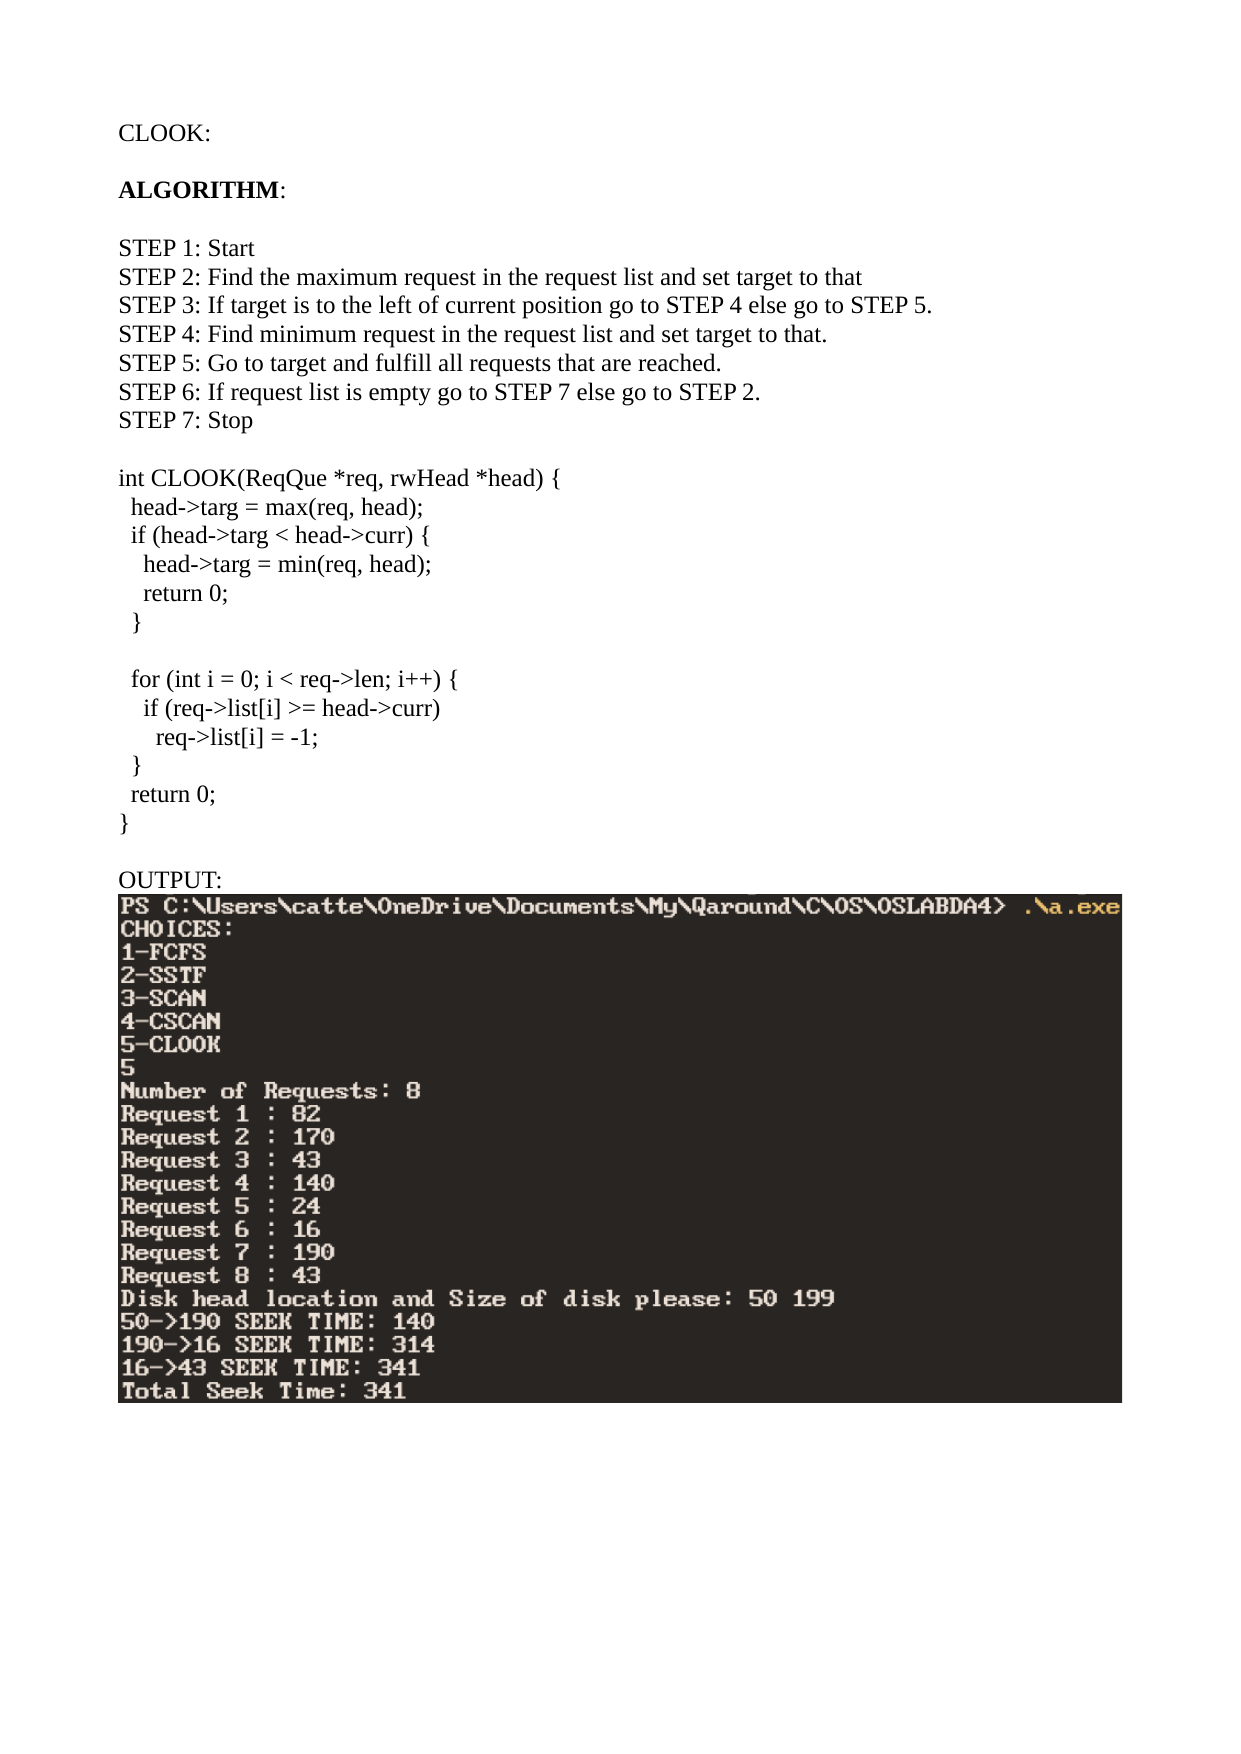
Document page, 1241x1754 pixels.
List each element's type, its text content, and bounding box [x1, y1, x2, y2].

text STEP 2: Find the maximum request in the request list and set target to that [118, 262, 1122, 291]
text CLOOK: [118, 118, 1122, 147]
text } [118, 751, 1122, 779]
text OUTPUT: [118, 866, 1122, 894]
picture [118, 894, 1123, 1403]
text } [118, 607, 1122, 636]
text return 0; [118, 578, 1122, 607]
text STEP 3: If target is to the left of current position go to STEP 4 else go to STEP 5. [118, 291, 1122, 319]
text ALGORITHM: [118, 176, 1122, 204]
text STEP 6: If request list is empty go to STEP 7 else go to STEP 2. [118, 377, 1122, 406]
text STEP 4: Find minimum request in the request list and set target to that. [118, 319, 1122, 348]
text int CLOOK(ReqQue *req, rwHead *head) { [118, 463, 1122, 492]
text STEP 7: Stop [118, 406, 1122, 434]
text head->targ = min(req, head); [118, 549, 1122, 578]
text STEP 5: Go to target and fulfill all requests that are reached. [118, 348, 1122, 377]
text req->list[i] = -1; [118, 722, 1122, 751]
text if (head->targ < head->curr) { [118, 521, 1122, 549]
text } [118, 808, 1122, 837]
text STEP 1: Start [118, 233, 1122, 262]
text for (int i = 0; i < req->len; i++) { [118, 664, 1122, 693]
text return 0; [118, 779, 1122, 808]
text if (req->list[i] >= head->curr) [118, 693, 1122, 722]
text head->targ = max(req, head); [118, 492, 1122, 521]
